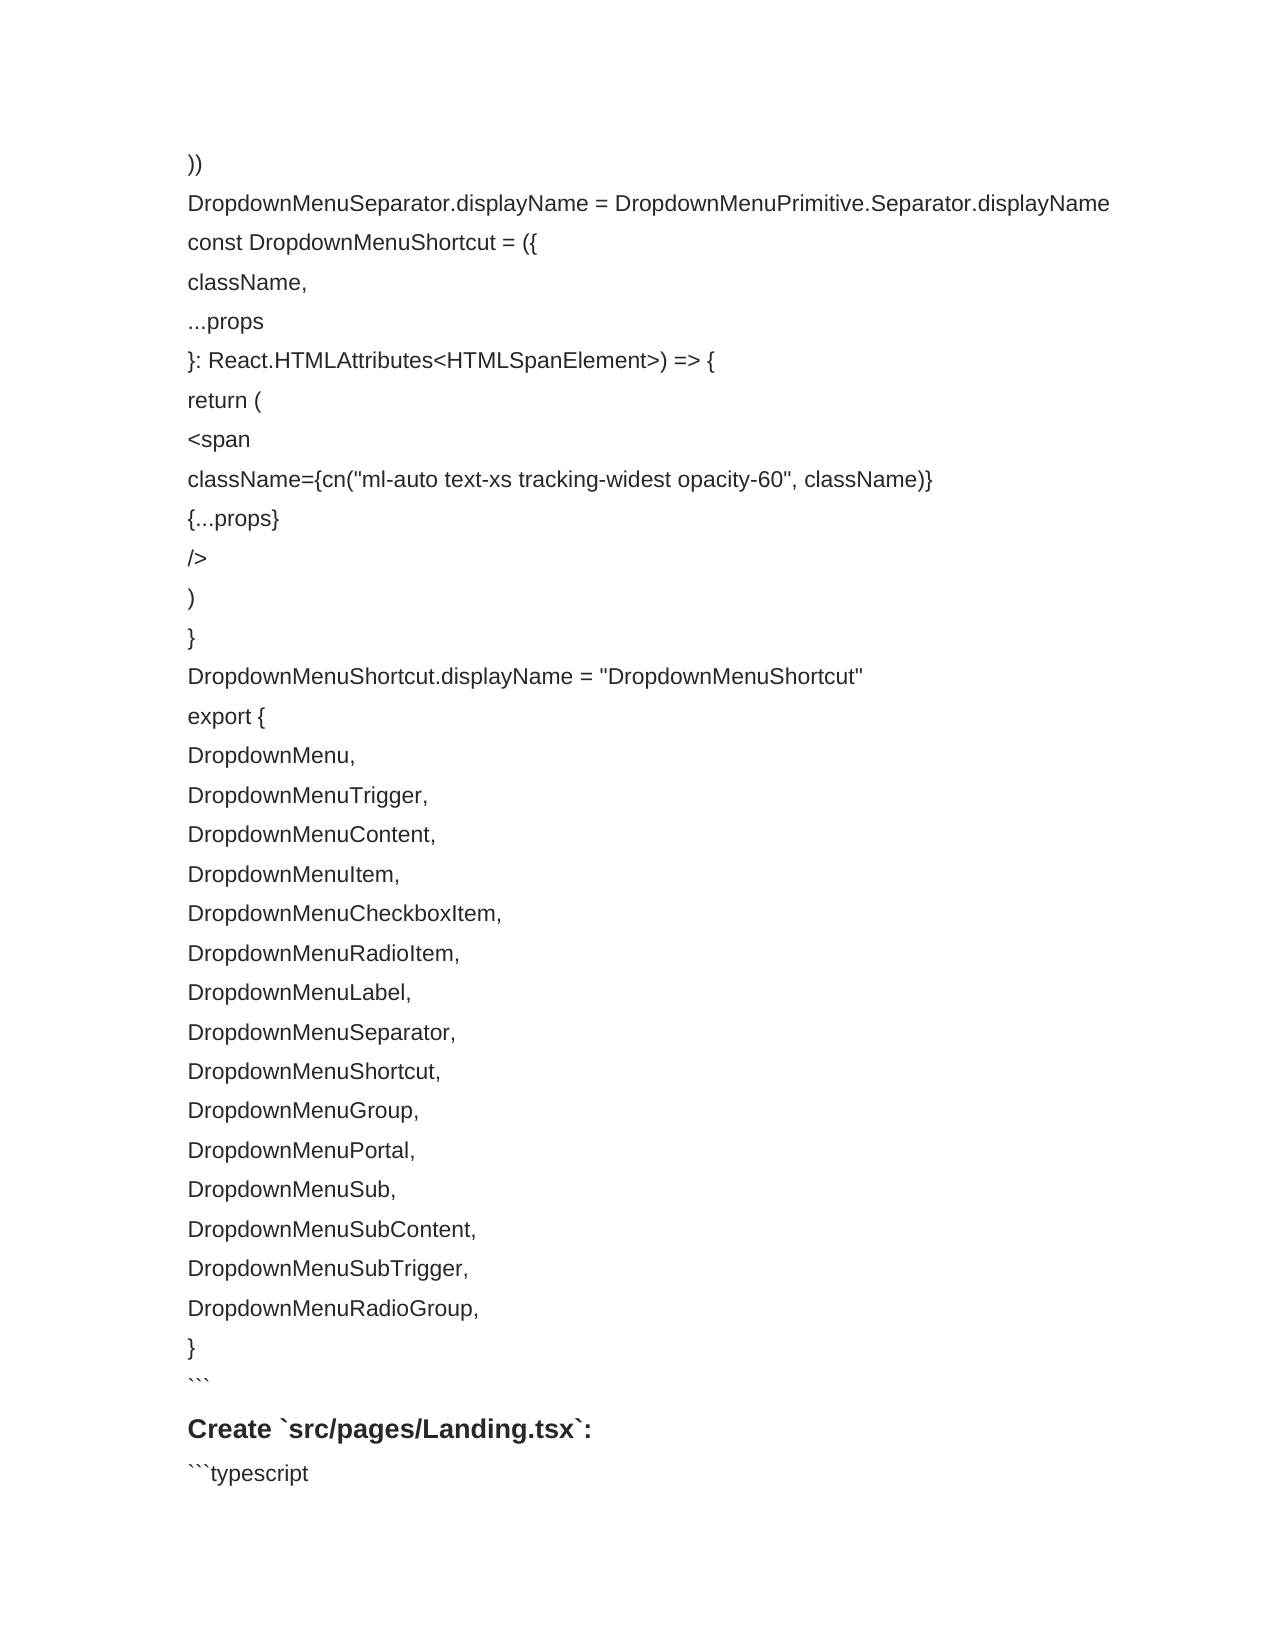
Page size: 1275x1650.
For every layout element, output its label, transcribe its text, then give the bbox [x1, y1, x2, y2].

list ```typescript [187, 1460, 1125, 1487]
list DropdownMenuPortal, [187, 1137, 1125, 1163]
list className={cn("ml-auto text-xs tracking-widest opacity-60", className)} [187, 466, 1125, 492]
list } [187, 624, 1125, 650]
list )) [187, 150, 1125, 176]
list DropdownMenuSeparator.displayName = DropdownMenuPrimitive.Separator.displayName [187, 189, 1125, 216]
list DropdownMenuRadioItem, [187, 939, 1125, 966]
list DropdownMenu, [187, 742, 1125, 768]
list DropdownMenuItem, [187, 861, 1125, 887]
list DropdownMenuSubContent, [187, 1216, 1125, 1242]
list DropdownMenuRadioGroup, [187, 1295, 1125, 1321]
list DropdownMenuLabel, [187, 979, 1125, 1005]
list DropdownMenuSeparator, [187, 1018, 1125, 1045]
list DropdownMenuGroup, [187, 1097, 1125, 1124]
list className, [187, 268, 1125, 295]
list }: React.HTMLAttributes<HTMLSpanElement>) => { [187, 347, 1125, 374]
list DropdownMenuShortcut, [187, 1058, 1125, 1084]
list DropdownMenuTrigger, [187, 782, 1125, 808]
list DropdownMenuShortcut.displayName = "DropdownMenuShortcut" [187, 663, 1125, 689]
list <span [187, 426, 1125, 453]
list {...props} [187, 505, 1125, 532]
list DropdownMenuSub, [187, 1176, 1125, 1203]
list ``` [187, 1374, 1125, 1400]
list const DropdownMenuShortcut = ({ [187, 229, 1125, 255]
list /> [187, 545, 1125, 571]
list DropdownMenuCheckboxItem, [187, 900, 1125, 926]
list ) [187, 584, 1125, 611]
subtitle Create `src/pages/Landing.tsx`: [187, 1413, 1125, 1444]
list } [187, 1334, 1125, 1361]
list return ( [187, 387, 1125, 413]
list export { [187, 703, 1125, 729]
list DropdownMenuContent, [187, 821, 1125, 847]
list ...props [187, 308, 1125, 334]
list DropdownMenuSubTrigger, [187, 1255, 1125, 1282]
